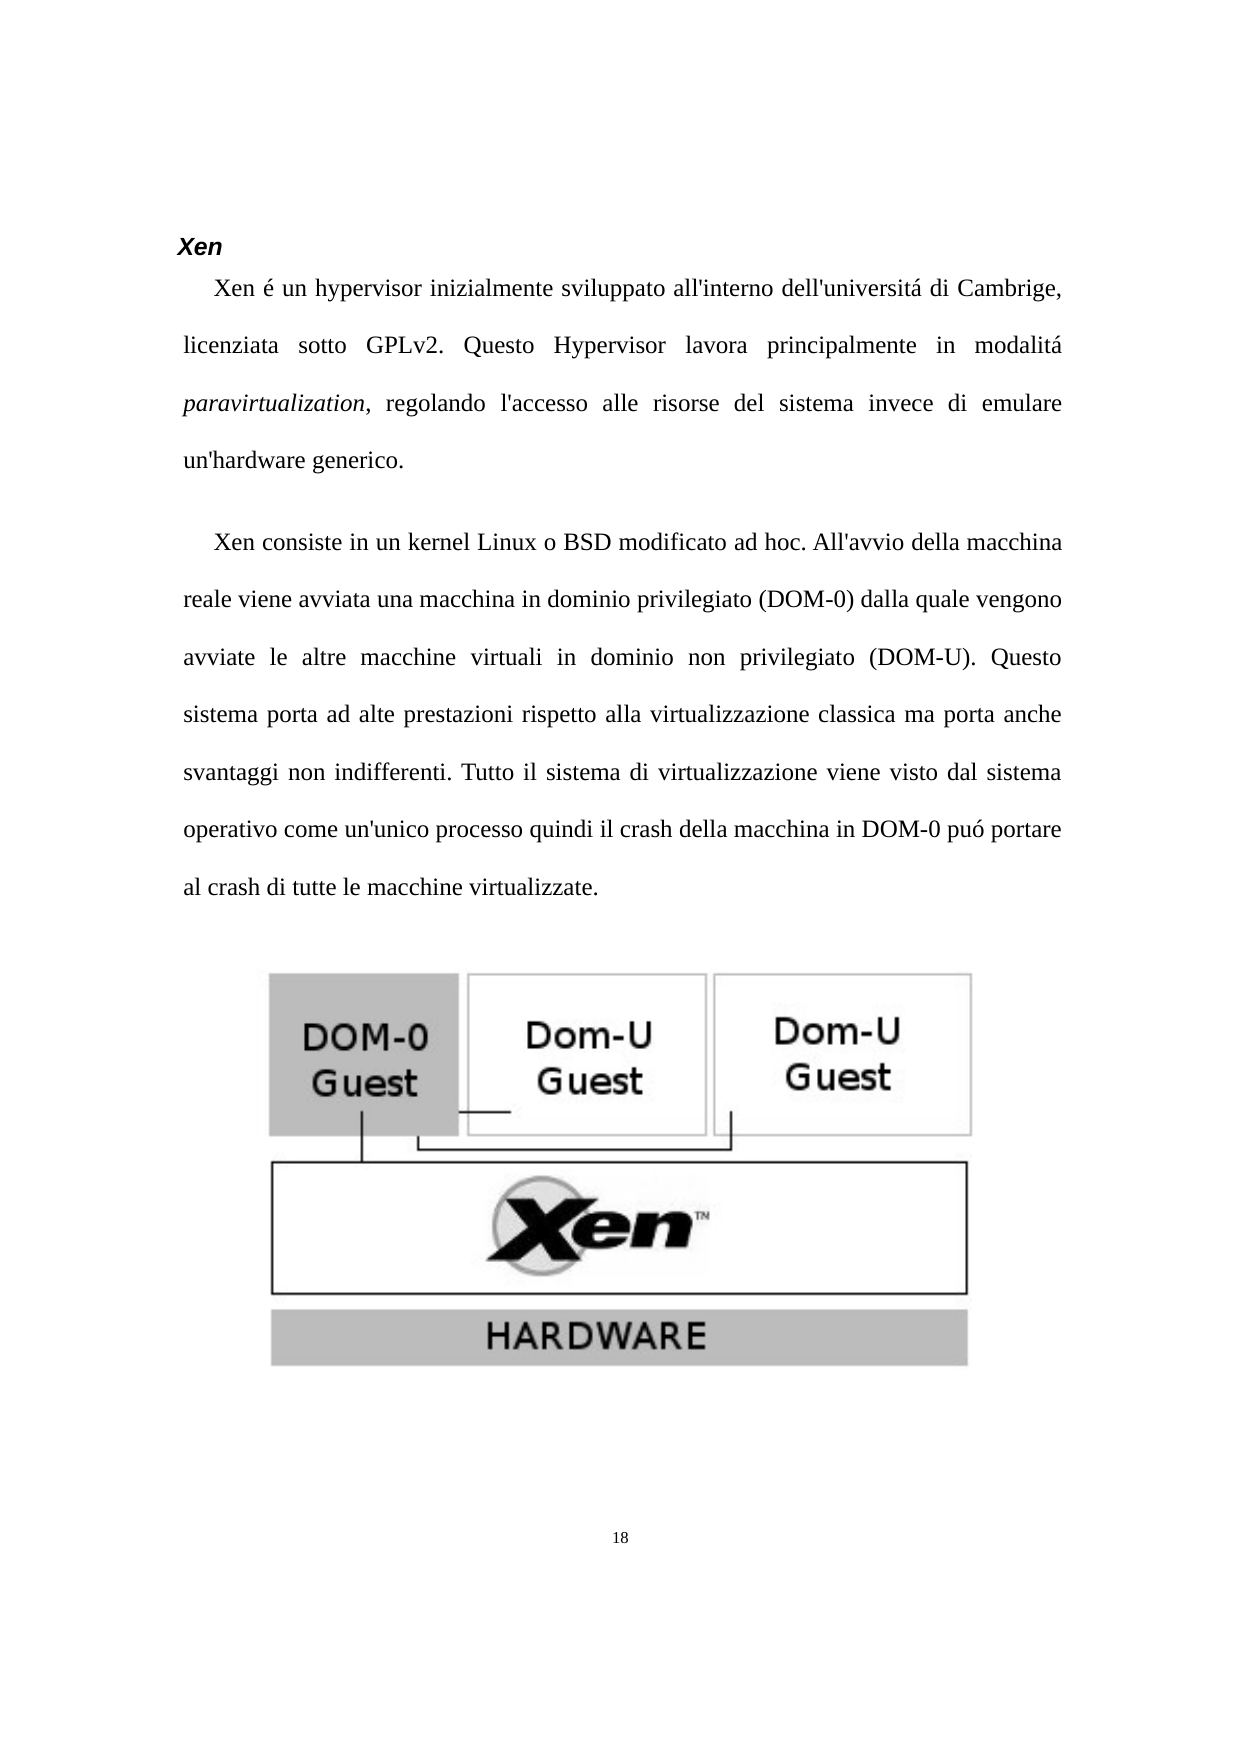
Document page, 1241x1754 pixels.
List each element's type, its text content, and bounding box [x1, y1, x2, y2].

picture [255, 953, 985, 1381]
text Xen consiste in un kernel Linux o BSD modificato ad hoc. All'avvio della macchina reale viene avviata una macchina in dominio privilegiato (DOM-0) dalla quale vengono avviate le altre macchine virtuali in dominio non privilegiato (DOM-U). Questo sistema porta ad alte prestazioni rispetto alla virtualizzazione classica ma porta anche svantaggi non indifferenti. Tutto il sistema di virtualizzazione viene visto dal sistema operativo come un'unico processo quindi il crash della macchina in DOM-0 puó portare al crash di tutte le macchine virtualizzate. [183, 527, 1063, 900]
subtitle Xen [177, 232, 1063, 260]
text Xen é un hypervisor inizialmente sviluppato all'interno dell'universitá di Cambrige, licenziata sotto GPLv2. Questo Hypervisor lavora principalmente in modalitá paravirtualization, regolando l'accesso alle risorse del sistema invece di emulare un'hardware generico. [183, 273, 1063, 474]
